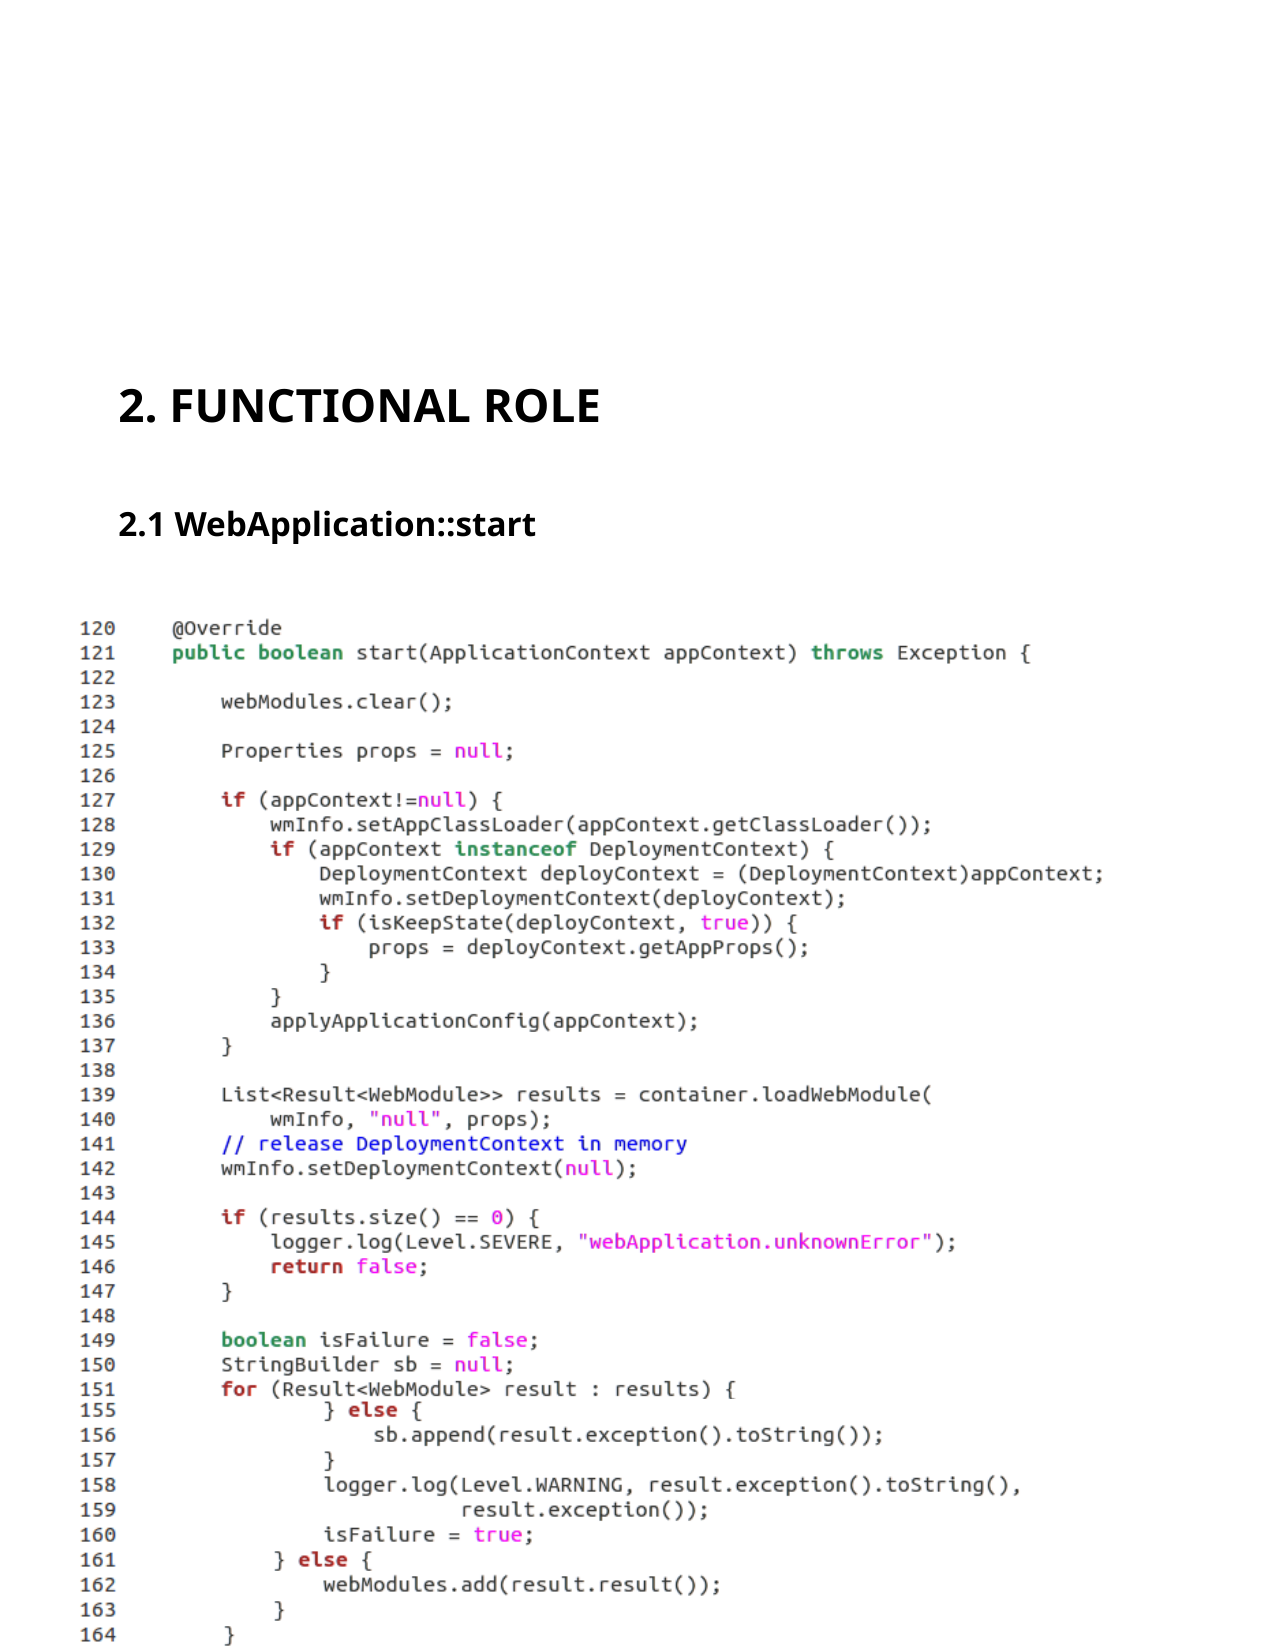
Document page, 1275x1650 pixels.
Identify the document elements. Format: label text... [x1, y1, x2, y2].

subtitle 2. FUNCTIONAL ROLE [118, 374, 1157, 436]
subtitle 2.1 WebApplication::start [118, 501, 1157, 546]
picture [78, 616, 1118, 1650]
